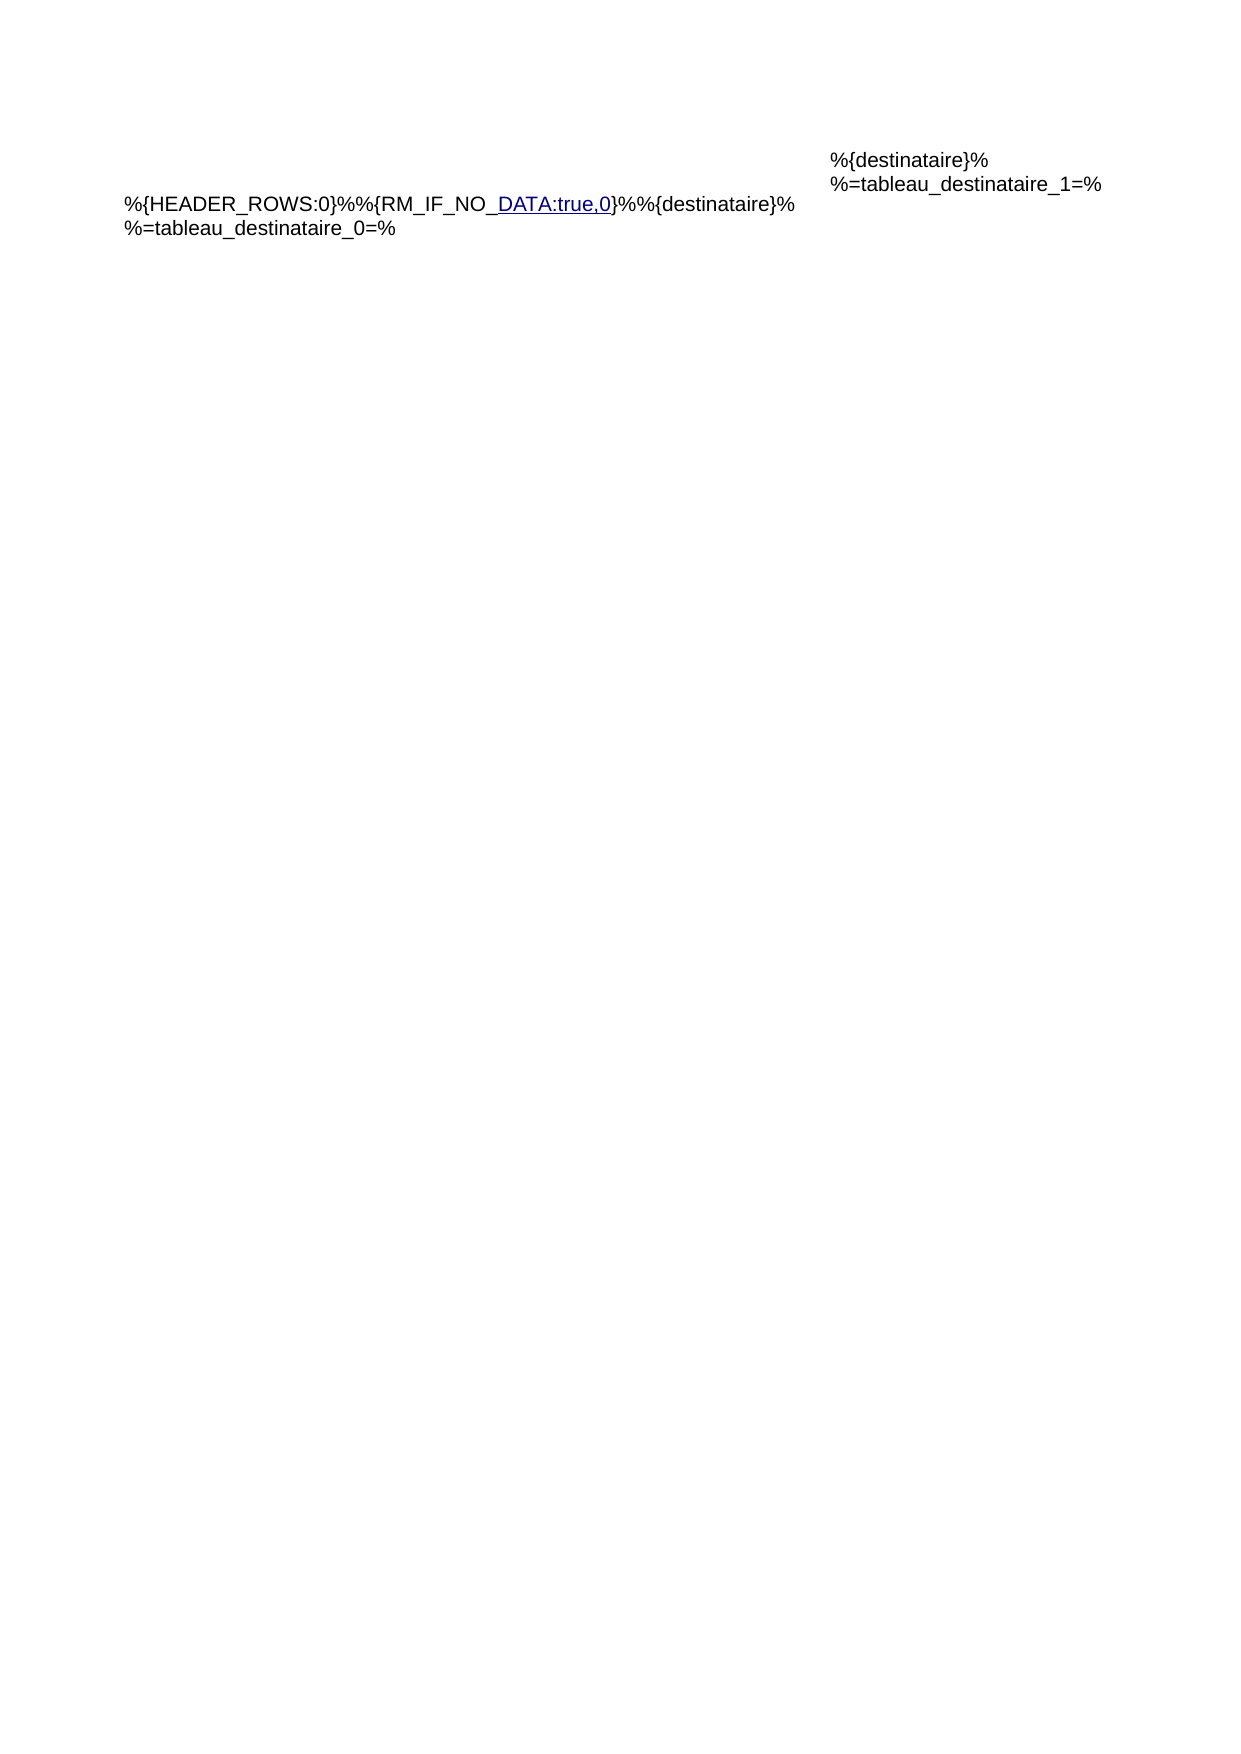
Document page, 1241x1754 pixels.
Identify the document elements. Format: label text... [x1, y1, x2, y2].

table_header %{HEADER_ROWS:0}%%{RM_IF_NO_DATA:true,0}%%{destinataire}%%=tableau_destinataire_0=% [118, 142, 824, 289]
table_header %{destinataire}%%=tableau_destinataire_1=% [824, 142, 1123, 289]
